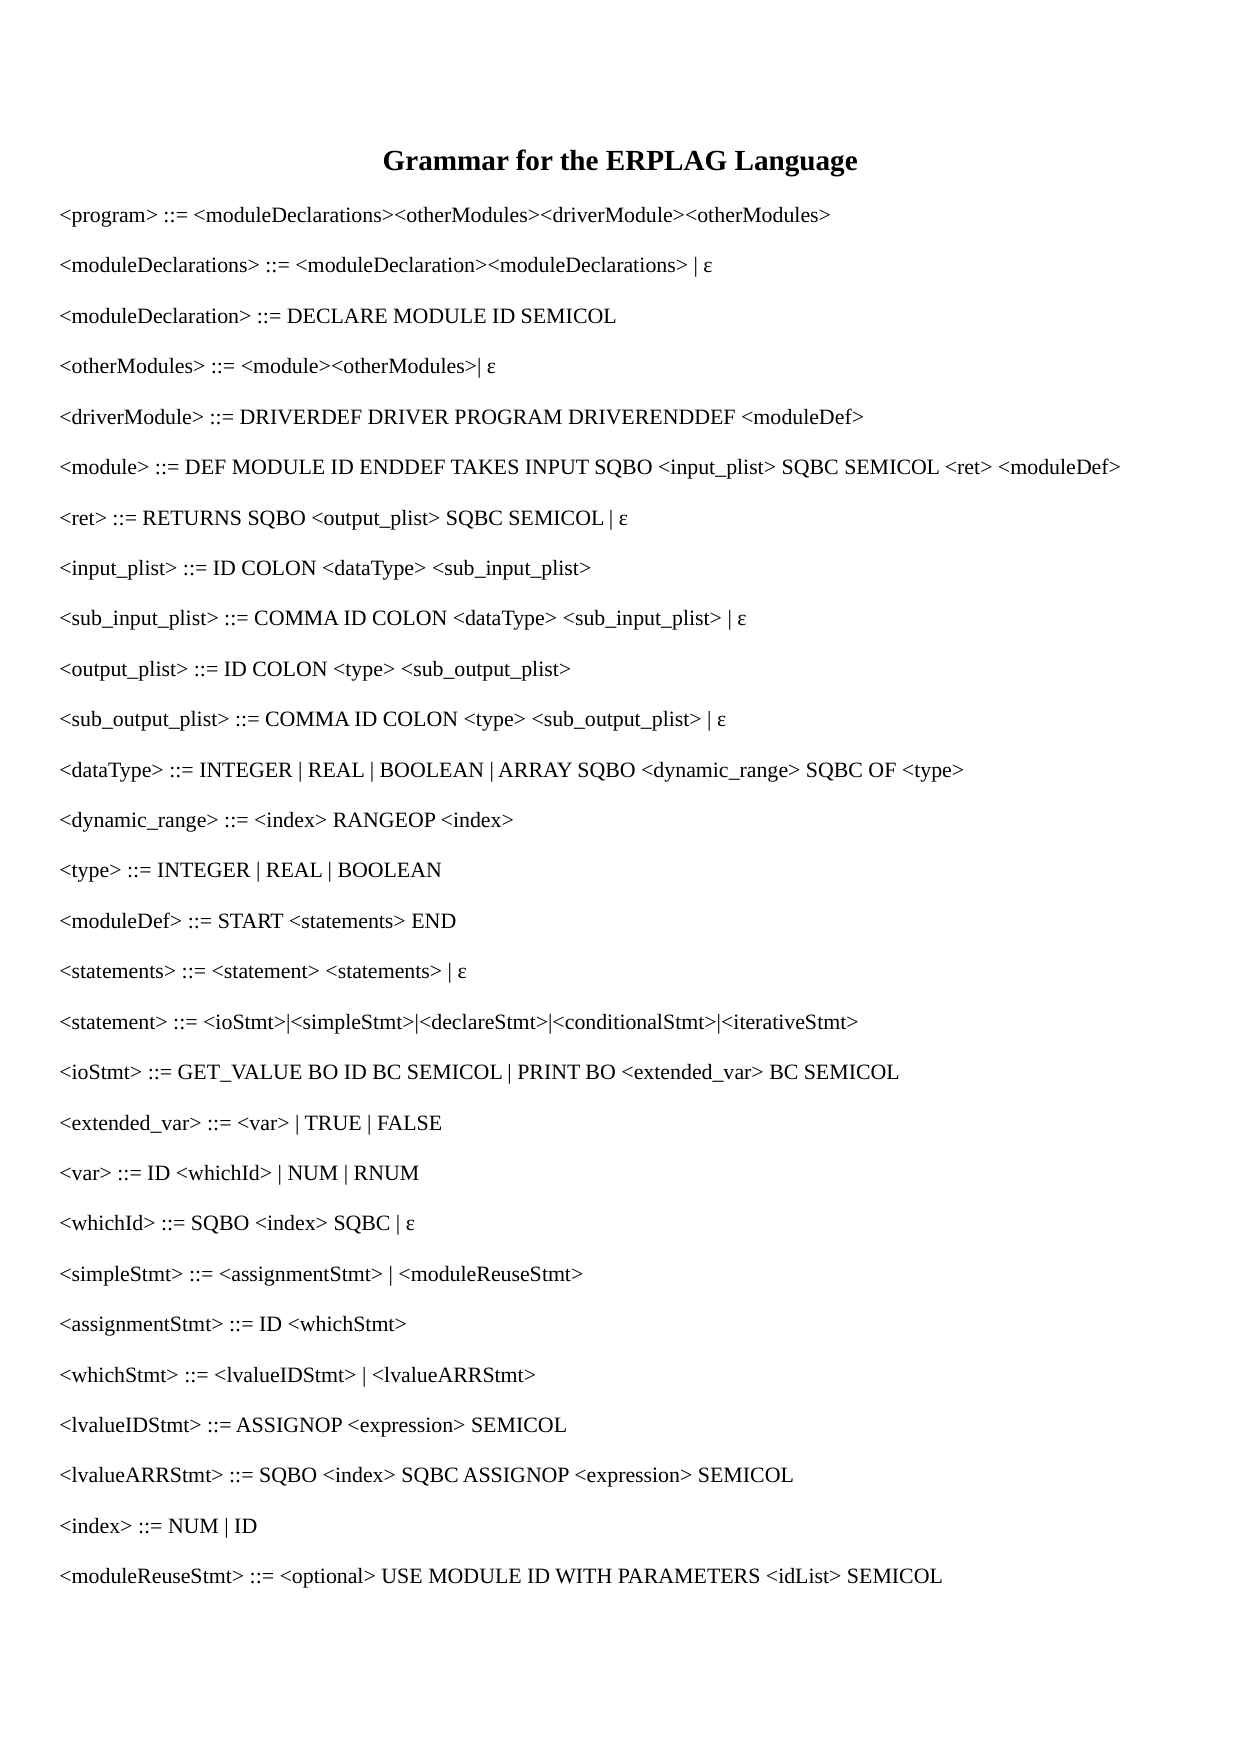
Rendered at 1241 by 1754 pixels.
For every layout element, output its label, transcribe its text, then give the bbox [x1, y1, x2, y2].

text <statement> ::= <ioStmt>|<simpleStmt>|<declareStmt>|<conditionalStmt>|<iterativeStmt> [59, 1009, 1181, 1034]
text <driverModule> ::= DRIVERDEF DRIVER PROGRAM DRIVERENDDEF <moduleDef> [59, 404, 1181, 429]
text <lvalueIDStmt> ::= ASSIGNOP <expression> SEMICOL [59, 1412, 1181, 1437]
text <dynamic_range> ::= <index> RANGEOP <index> [59, 807, 1181, 832]
text <index> ::= NUM | ID [59, 1513, 1181, 1538]
text <output_plist> ::= ID COLON <type> <sub_output_plist> [59, 656, 1181, 681]
text <dataType> ::= INTEGER | REAL | BOOLEAN | ARRAY SQBO <dynamic_range> SQBC OF <type> [59, 757, 1181, 782]
text <type> ::= INTEGER | REAL | BOOLEAN [59, 857, 1181, 883]
text <simpleStmt> ::= <assignmentStmt> | <moduleReuseStmt> [59, 1261, 1181, 1286]
text <moduleReuseStmt> ::= <optional> USE MODULE ID WITH PARAMETERS <idList> SEMICOL [59, 1563, 1181, 1588]
text <lvalueARRStmt> ::= SQBO <index> SQBC ASSIGNOP <expression> SEMICOL [59, 1462, 1181, 1488]
text <statements> ::= <statement> <statements> | ε [59, 958, 1181, 983]
text <moduleDeclaration> ::= DECLARE MODULE ID SEMICOL [59, 303, 1181, 328]
text <ioStmt> ::= GET_VALUE BO ID BC SEMICOL | PRINT BO <extended_var> BC SEMICOL [59, 1059, 1181, 1084]
text <sub_output_plist> ::= COMMA ID COLON <type> <sub_output_plist> | ε [59, 706, 1181, 731]
text <moduleDef> ::= START <statements> END [59, 908, 1181, 933]
text <extended_var> ::= <var> | TRUE | FALSE [59, 1109, 1181, 1135]
text <sub_input_plist> ::= COMMA ID COLON <dataType> <sub_input_plist> | ε [59, 605, 1181, 631]
text <whichStmt> ::= <lvalueIDStmt> | <lvalueARRStmt> [59, 1362, 1181, 1387]
text <whichId> ::= SQBO <index> SQBC | ε [59, 1210, 1181, 1236]
text <program> ::= <moduleDeclarations><otherModules><driverModule><otherModules> [59, 202, 1181, 227]
text <var> ::= ID <whichId> | NUM | RNUM [59, 1160, 1181, 1185]
text <module> ::= DEF MODULE ID ENDDEF TAKES INPUT SQBO <input_plist> SQBC SEMICOL <ret> <moduleDef> [59, 454, 1181, 479]
text <input_plist> ::= ID COLON <dataType> <sub_input_plist> [59, 555, 1181, 580]
text <otherModules> ::= <module><otherModules>| ε [59, 353, 1181, 378]
text Grammar for the ERPLAG Language [59, 143, 1181, 177]
text <ret> ::= RETURNS SQBO <output_plist> SQBC SEMICOL | ε [59, 504, 1181, 530]
text <moduleDeclarations> ::= <moduleDeclaration><moduleDeclarations> | ε [59, 252, 1181, 278]
text <assignmentStmt> ::= ID <whichStmt> [59, 1311, 1181, 1336]
